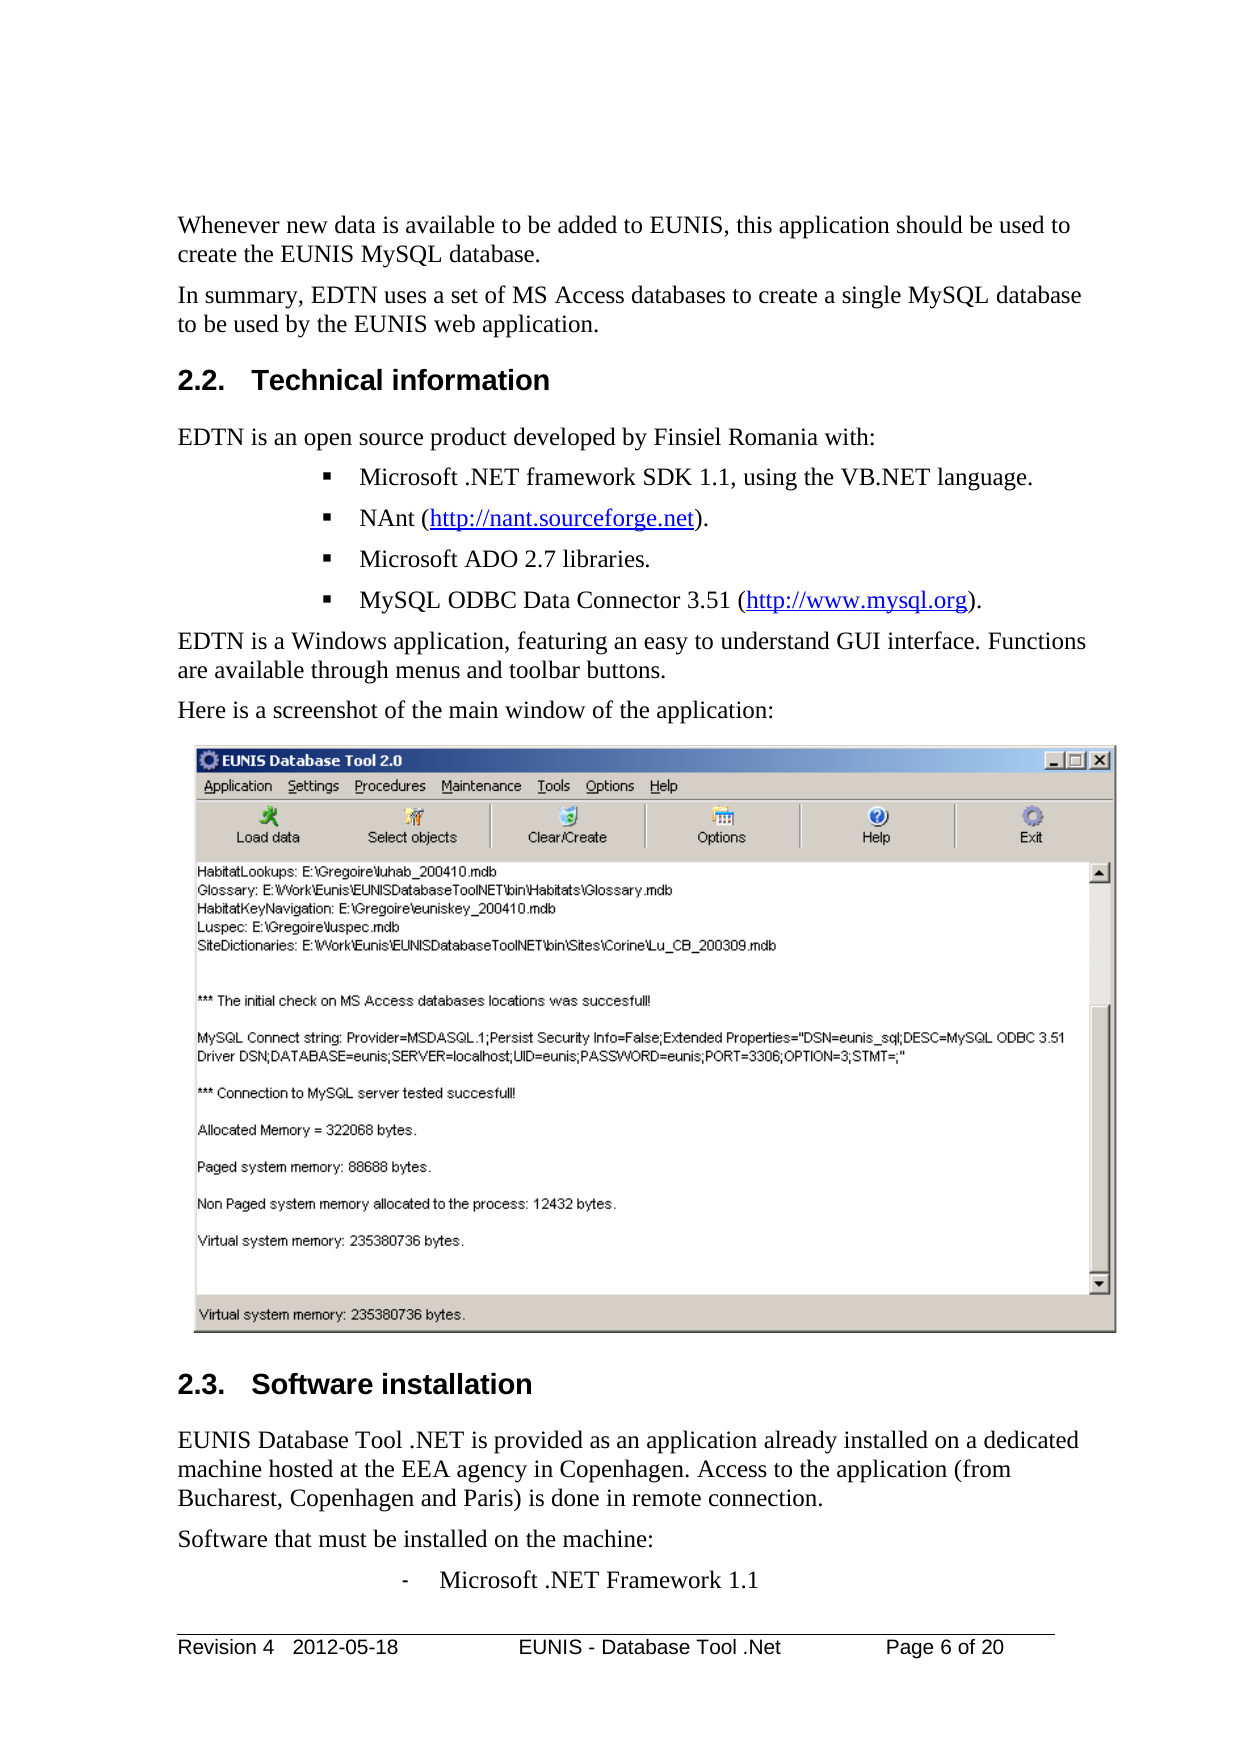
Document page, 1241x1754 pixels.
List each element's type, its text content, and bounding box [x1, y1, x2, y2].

list MySQL ODBC Data Connector 3.51 (http://www.mysql.org). [321, 585, 1092, 614]
text Here is a screenshot of the main window of the application: [177, 695, 1092, 724]
text In summary, EDTN uses a set of MS Access databases to create a single MySQL database to be used by the EUNIS web application. [177, 280, 1092, 338]
list NAnt (http://nant.sourceforge.net). [321, 503, 1092, 532]
subtitle Technical information [177, 363, 1092, 397]
list Microsoft .NET framework SDK 1.1, using the VB.NET language. [321, 462, 1092, 491]
text Whenever new data is available to be added to EUNIS, this application should be used to create the EUNIS MySQL database. [177, 210, 1092, 268]
list Microsoft ADO 2.7 libraries. [321, 544, 1092, 573]
text EUNIS Database Tool .NET is provided as an application already installed on a dedicated machine hosted at the EEA agency in Copenhagen. Access to the application (from Bucharest, Copenhagen and Paris) is done in remote connection. [177, 1425, 1092, 1512]
picture [193, 745, 1117, 1333]
text Software that must be installed on the machine: [177, 1524, 1092, 1553]
subtitle Software installation [177, 1367, 1092, 1400]
text EDTN is an open source product developed by Finsiel Romania with: [177, 421, 1092, 450]
list Microsoft .NET Framework 1.1 [402, 1565, 1092, 1594]
text EDTN is a Windows application, featuring an easy to understand GUI interface. Functions are available through menus and toolbar buttons. [177, 626, 1092, 684]
